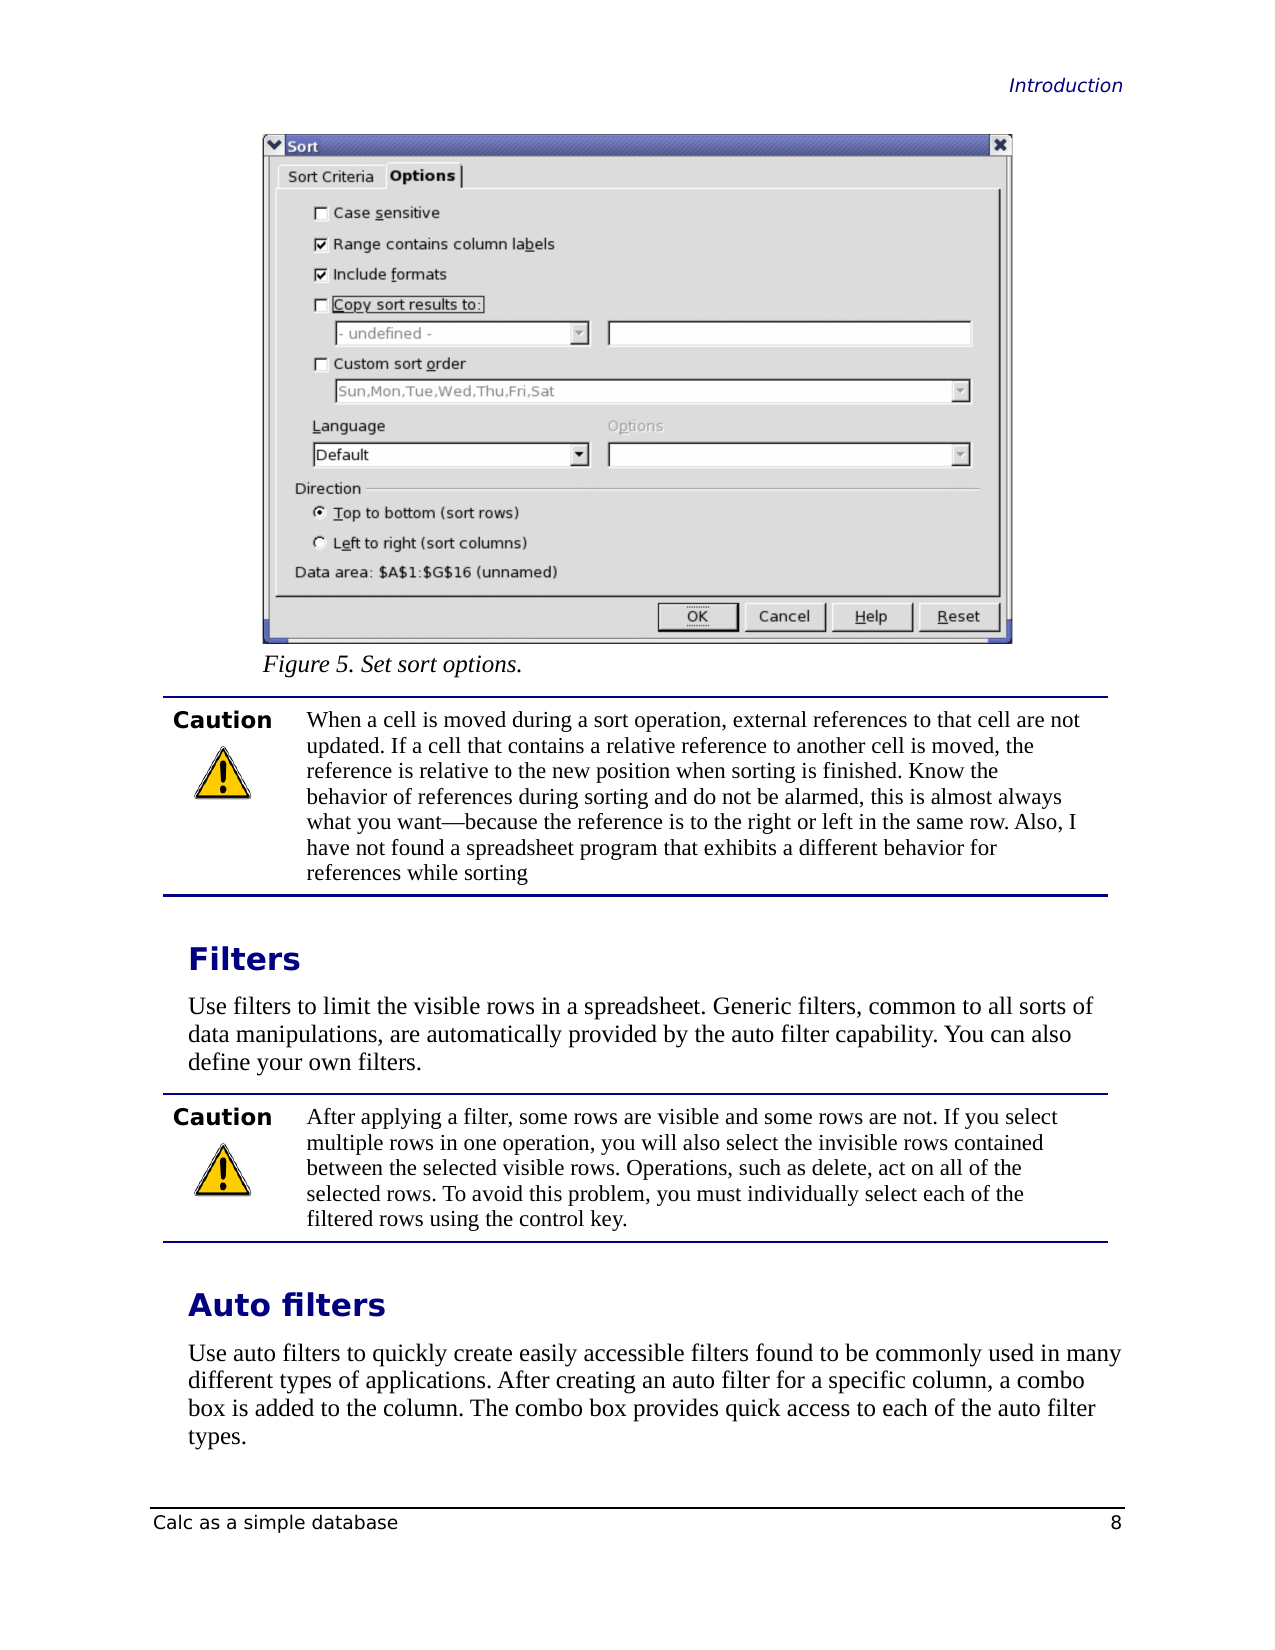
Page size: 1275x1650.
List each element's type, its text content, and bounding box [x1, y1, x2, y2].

text Use filters to limit the visible rows in a spreadsheet. Generic filters, common to all sorts of data manipulations, are automatically provided by the auto filter capability. You can also define your own filters. [188, 992, 1125, 1076]
table_header Caution [163, 1095, 283, 1241]
picture [190, 742, 255, 803]
table_header Caution [163, 698, 283, 894]
picture [262, 134, 1013, 644]
text Use auto filters to quickly create easily accessible filters found to be commonly used in many different types of applications. After creating an auto filter for a specific column, a combo box is added to the column. The combo box provides quick access to each of the auto filter types. [188, 1339, 1125, 1449]
subtitle Filters [188, 941, 1125, 978]
subtitle Auto filters [188, 1288, 1125, 1324]
picture [190, 1140, 255, 1200]
text Figure 5. Set sort options. [263, 644, 1012, 678]
table_header When a cell is moved during a sort operation, external references to that cell are not updated. If a cell that contains a relative reference to another cell is moved, the reference is relative to the new position when sorting is finished. Know the behavior of references during sorting and do not be alarmed, this is almost always what you want—because the reference is to the right or left in the same row. Also, I have not found a spreadsheet program that exhibits a different behavior for references while sorting [283, 698, 1108, 894]
table_header After applying a filter, some rows are visible and some rows are not. If you select multiple rows in one operation, you will also select the invisible rows contained between the selected visible rows. Operations, such as delete, act on all of the selected rows. To avoid this problem, you must individually select each of the filtered rows using the control key. [283, 1095, 1108, 1241]
